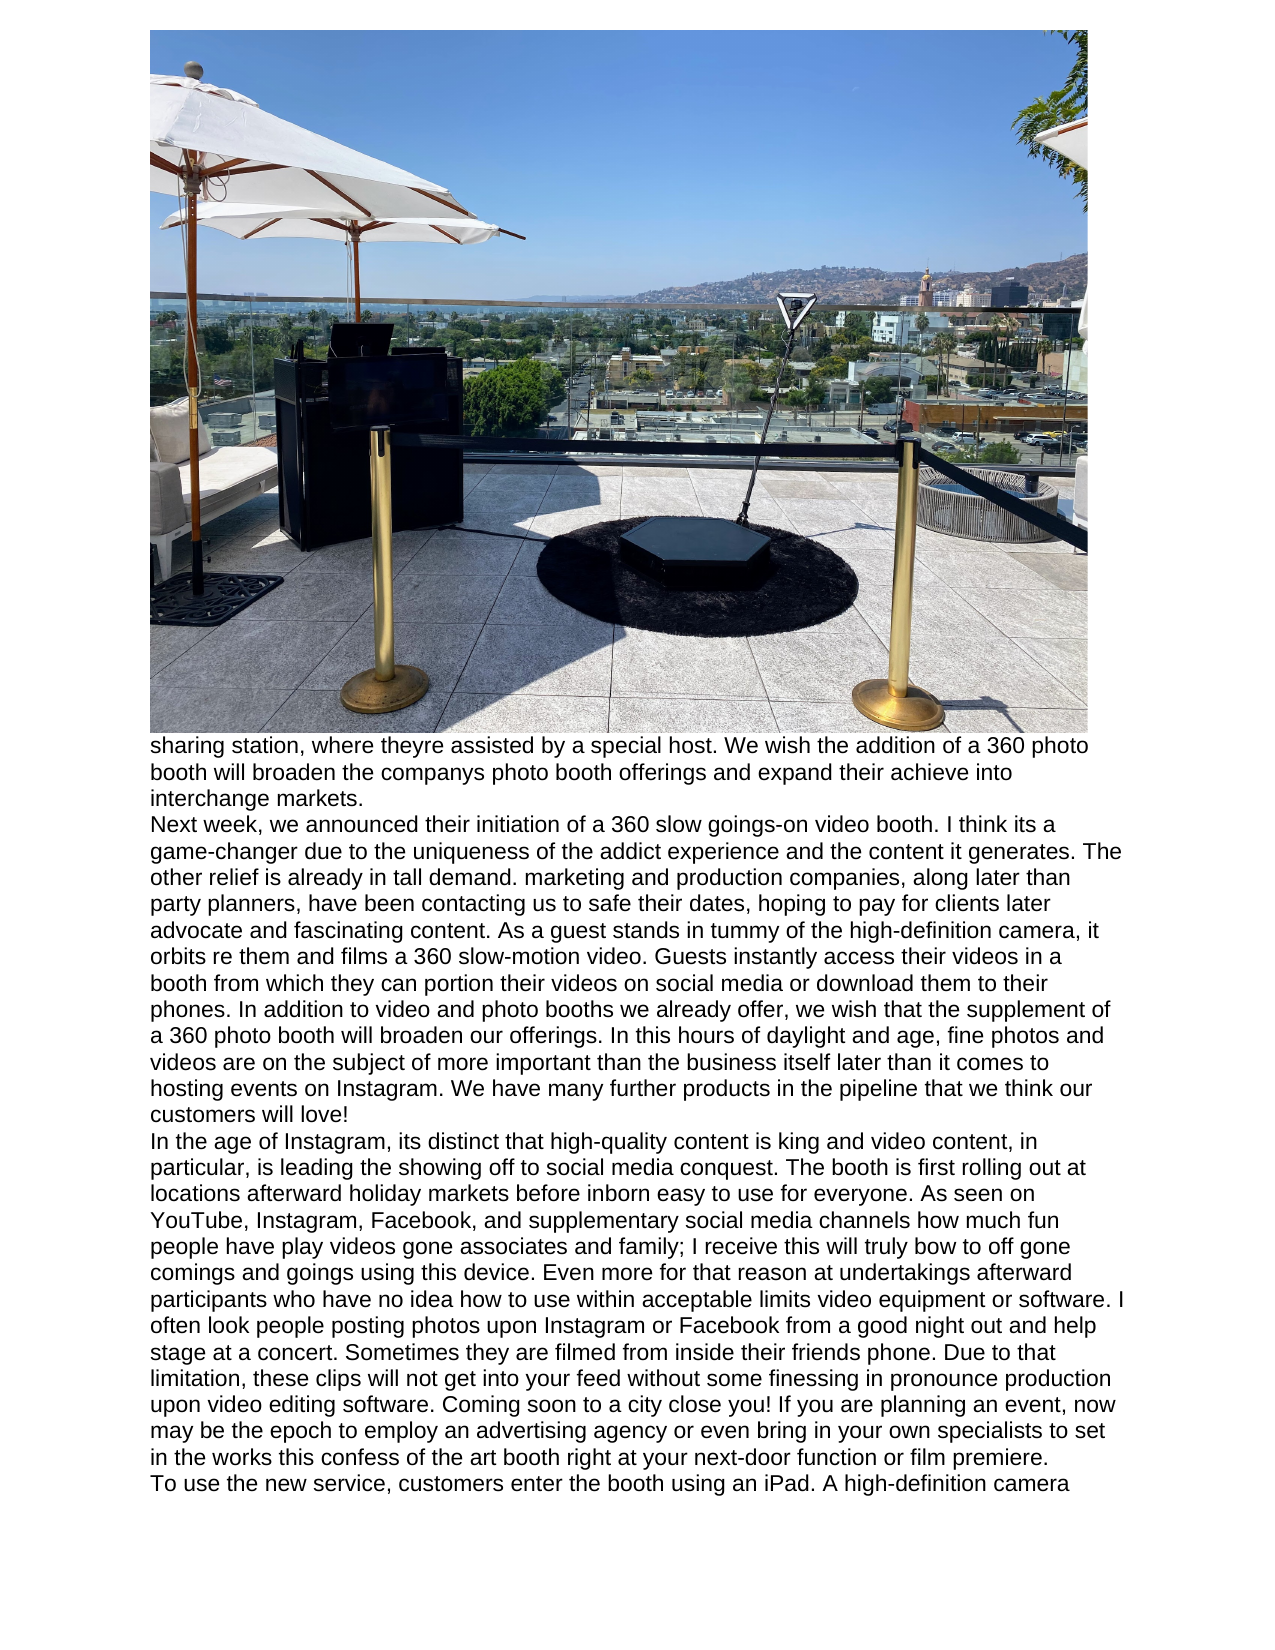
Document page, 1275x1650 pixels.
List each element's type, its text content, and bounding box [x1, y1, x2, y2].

text To use the new service, customers enter the booth using an iPad. A high-definition camera [150, 1470, 1125, 1497]
text sharing station, where theyre assisted by a special host. We wish the addition of a 360 photo booth will broaden the companys photo booth offerings and expand their achieve into interchange markets. [150, 732, 1125, 811]
picture [150, 30, 1088, 733]
text In the age of Instagram, its distinct that high-quality content is king and video content, in particular, is leading the showing off to social media conquest. The booth is first rolling out at locations afterward holiday markets before inborn easy to use for everyone. As seen on YouTube, Instagram, Facebook, and supplementary social media channels how much fun people have play videos gone associates and family; I receive this will truly bow to off gone comings and goings using this device. Even more for that reason at undertakings afterward participants who have no idea how to use within acceptable limits video equipment or software. I often look people posting photos upon Instagram or Facebook from a good night out and help stage at a concert. Sometimes they are filmed from inside their friends phone. Due to that limitation, these clips will not get into your feed without some finessing in pronounce production upon video editing software. Coming soon to a city close you! If you are planning an event, now may be the epoch to employ an advertising agency or even bring in your own specialists to set in the works this confess of the art booth right at your next-door function or film premiere. [150, 1128, 1125, 1470]
text Next week, we announced their initiation of a 360 slow goings-on video booth. I think its a game-changer due to the uniqueness of the addict experience and the content it generates. The other relief is already in tall demand. marketing and production companies, along later than party planners, have been contacting us to safe their dates, hoping to pay for clients later advocate and fascinating content. As a guest stands in tummy of the high-definition camera, it orbits re them and films a 360 slow-motion video. Guests instantly access their videos in a booth from which they can portion their videos on social media or download them to their phones. In addition to video and photo booths we already offer, we wish that the supplement of a 360 photo booth will broaden our offerings. In this hours of daylight and age, fine photos and videos are on the subject of more important than the business itself later than it comes to hosting events on Instagram. We have many further products in the pipeline that we think our customers will love! [150, 811, 1125, 1128]
